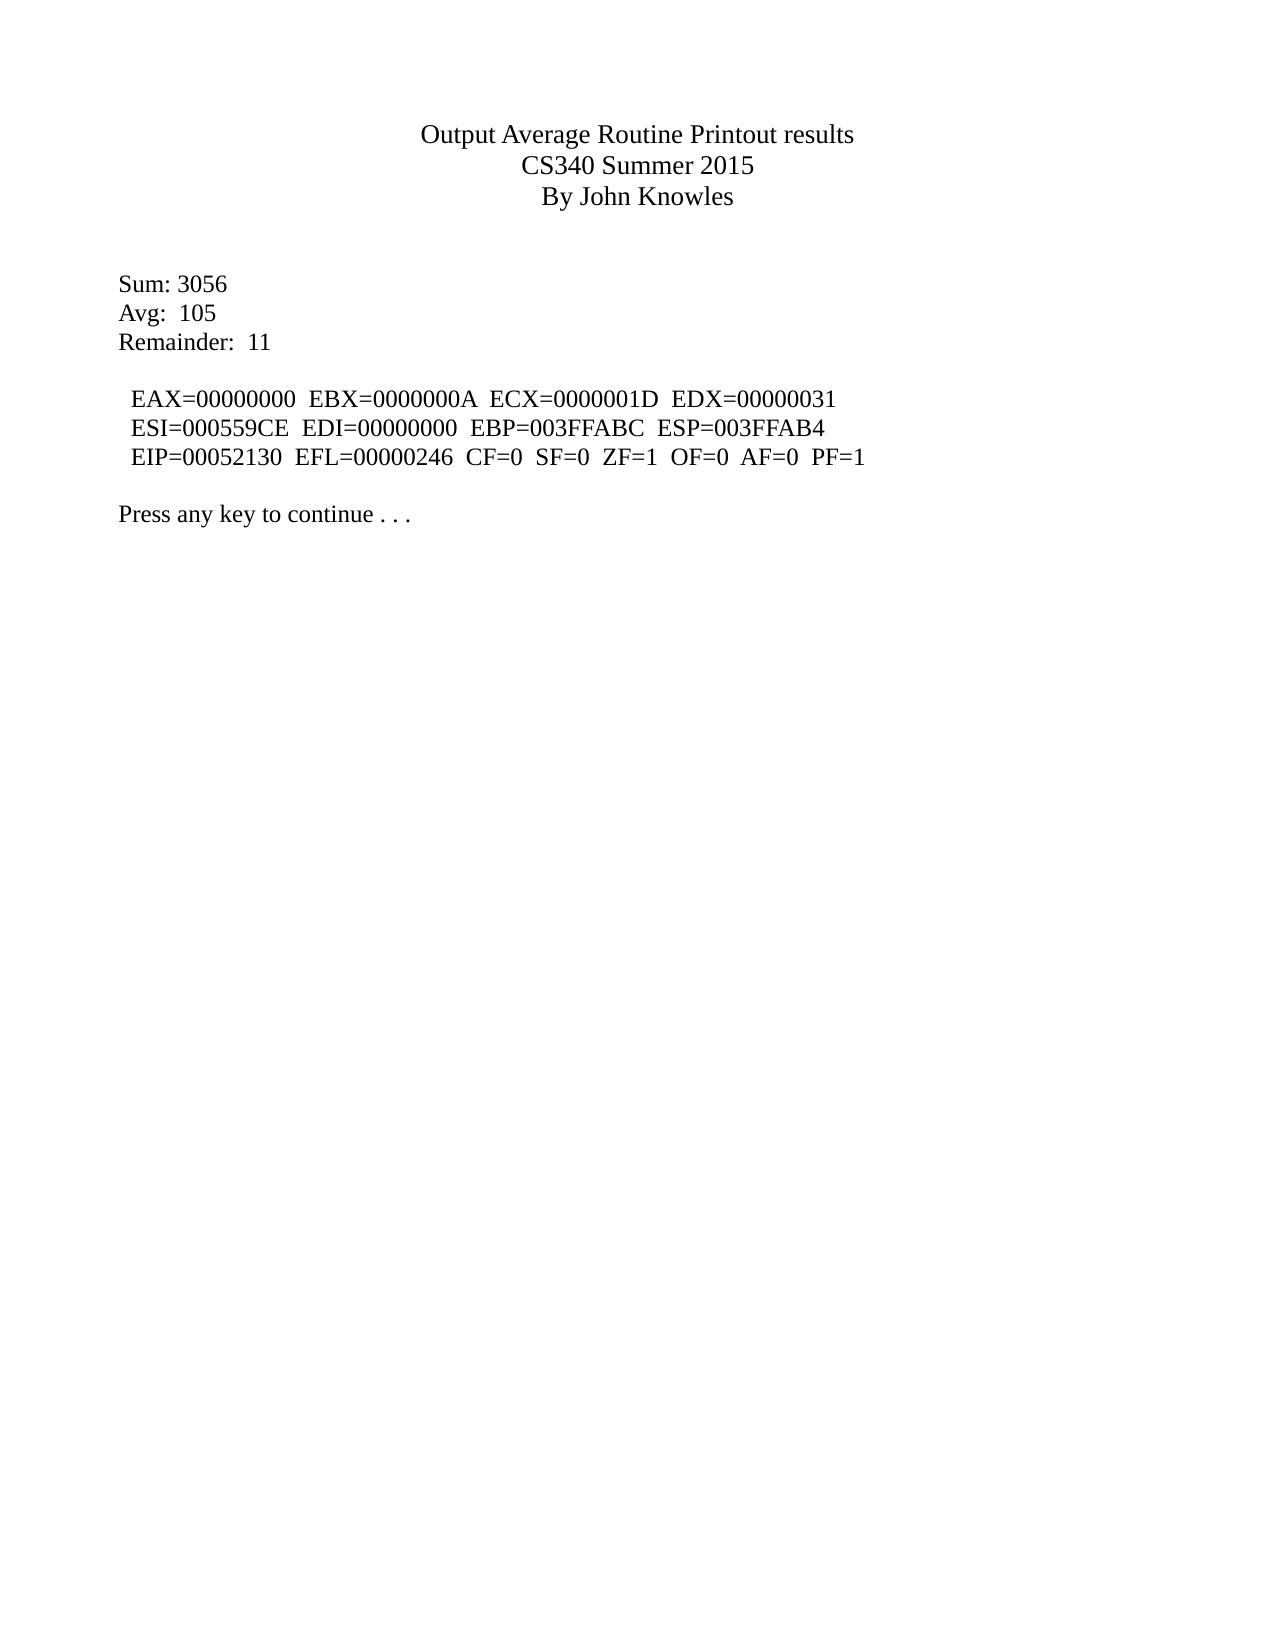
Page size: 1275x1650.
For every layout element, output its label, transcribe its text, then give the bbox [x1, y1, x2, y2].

text Press any key to continue . . . [118, 499, 1157, 528]
text By John Knowles [118, 180, 1157, 212]
text Sum: 3056 [118, 269, 1157, 298]
text Avg: 105 [118, 298, 1157, 327]
text CS340 Summer 2015 [118, 149, 1157, 180]
text EIP=00052130 EFL=00000246 CF=0 SF=0 ZF=1 OF=0 AF=0 PF=1 [118, 442, 1157, 470]
text EAX=00000000 EBX=0000000A ECX=0000001D EDX=00000031 [118, 384, 1157, 413]
text Output Average Routine Printout results [118, 118, 1157, 149]
text Remainder: 11 [118, 327, 1157, 355]
text ESI=000559CE EDI=00000000 EBP=003FFABC ESP=003FFAB4 [118, 413, 1157, 442]
